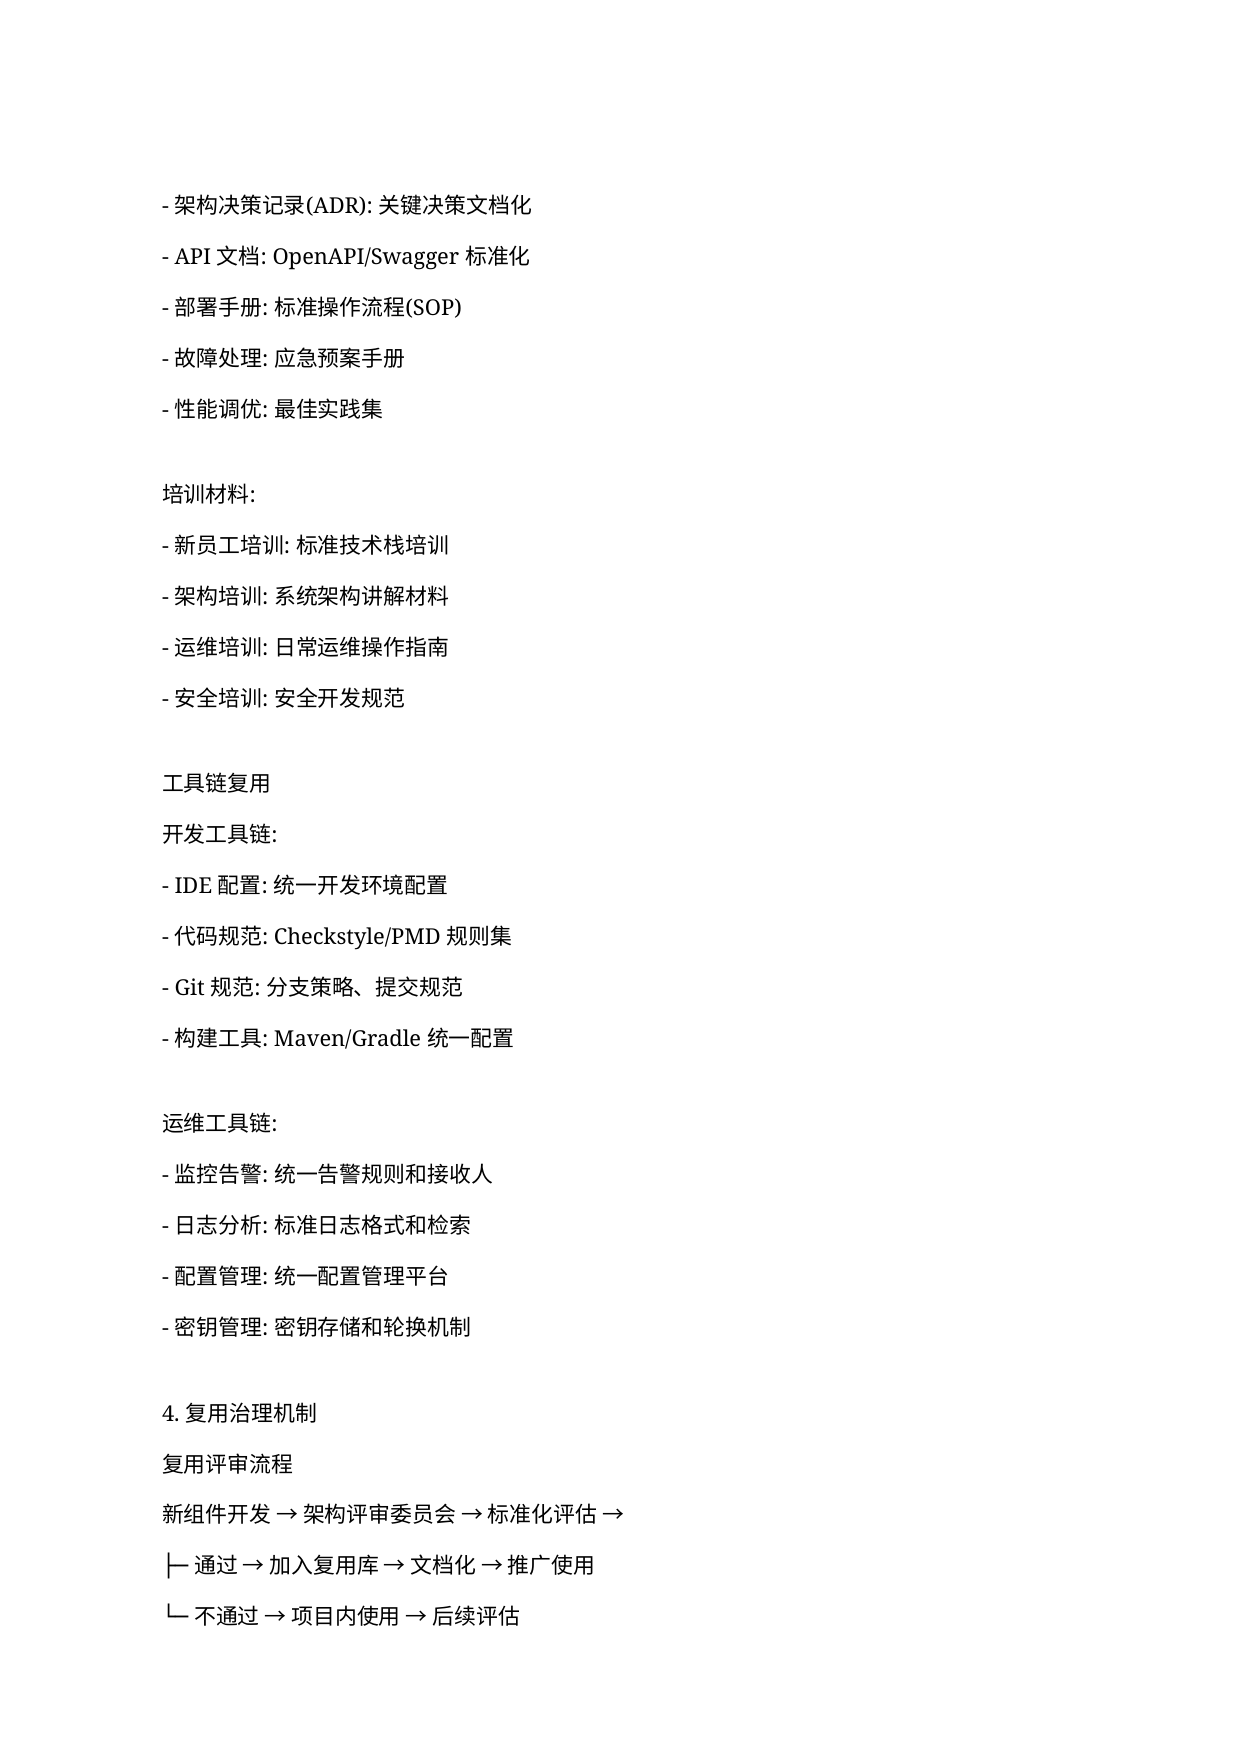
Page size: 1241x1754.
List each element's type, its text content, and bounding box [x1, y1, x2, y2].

text - 监控告警: 统一告警规则和接收人 [118, 1157, 1122, 1189]
text - 性能调优: 最佳实践集 [118, 392, 1122, 423]
text 复用评审流程 [118, 1447, 1122, 1478]
text - 架构培训: 系统架构讲解材料 [118, 579, 1122, 611]
text - 故障处理: 应急预案手册 [118, 341, 1122, 372]
text 新组件开发 → 架构评审委员会 → 标准化评估 → [118, 1497, 1122, 1529]
text - IDE 配置: 统一开发环境配置 [118, 868, 1122, 900]
text 4. 复用治理机制 [118, 1396, 1122, 1427]
text - 配置管理: 统一配置管理平台 [118, 1259, 1122, 1291]
text - 代码规范: Checkstyle/PMD 规则集 [118, 919, 1122, 951]
text - 日志分析: 标准日志格式和检索 [118, 1208, 1122, 1240]
text - 构建工具: Maven/Gradle 统一配置 [118, 1021, 1122, 1053]
text - 新员工培训: 标准技术栈培训 [118, 528, 1122, 560]
text - 运维培训: 日常运维操作指南 [118, 630, 1122, 662]
text - API 文档: OpenAPI/Swagger 标准化 [118, 239, 1122, 270]
text ├─ 通过 → 加入复用库 → 文档化 → 推广使用 [118, 1548, 1122, 1580]
text - 架构决策记录(ADR): 关键决策文档化 [118, 188, 1122, 219]
text 运维工具链: [118, 1106, 1122, 1138]
text 开发工具链: [118, 817, 1122, 849]
text - 密钥管理: 密钥存储和轮换机制 [118, 1310, 1122, 1342]
text - Git 规范: 分支策略、提交规范 [118, 970, 1122, 1002]
text 培训材料: [118, 477, 1122, 509]
text └─ 不通过 → 项目内使用 → 后续评估 [118, 1599, 1122, 1631]
text - 部署手册: 标准操作流程(SOP) [118, 290, 1122, 321]
text 工具链复用 [118, 766, 1122, 798]
text - 安全培训: 安全开发规范 [118, 681, 1122, 713]
